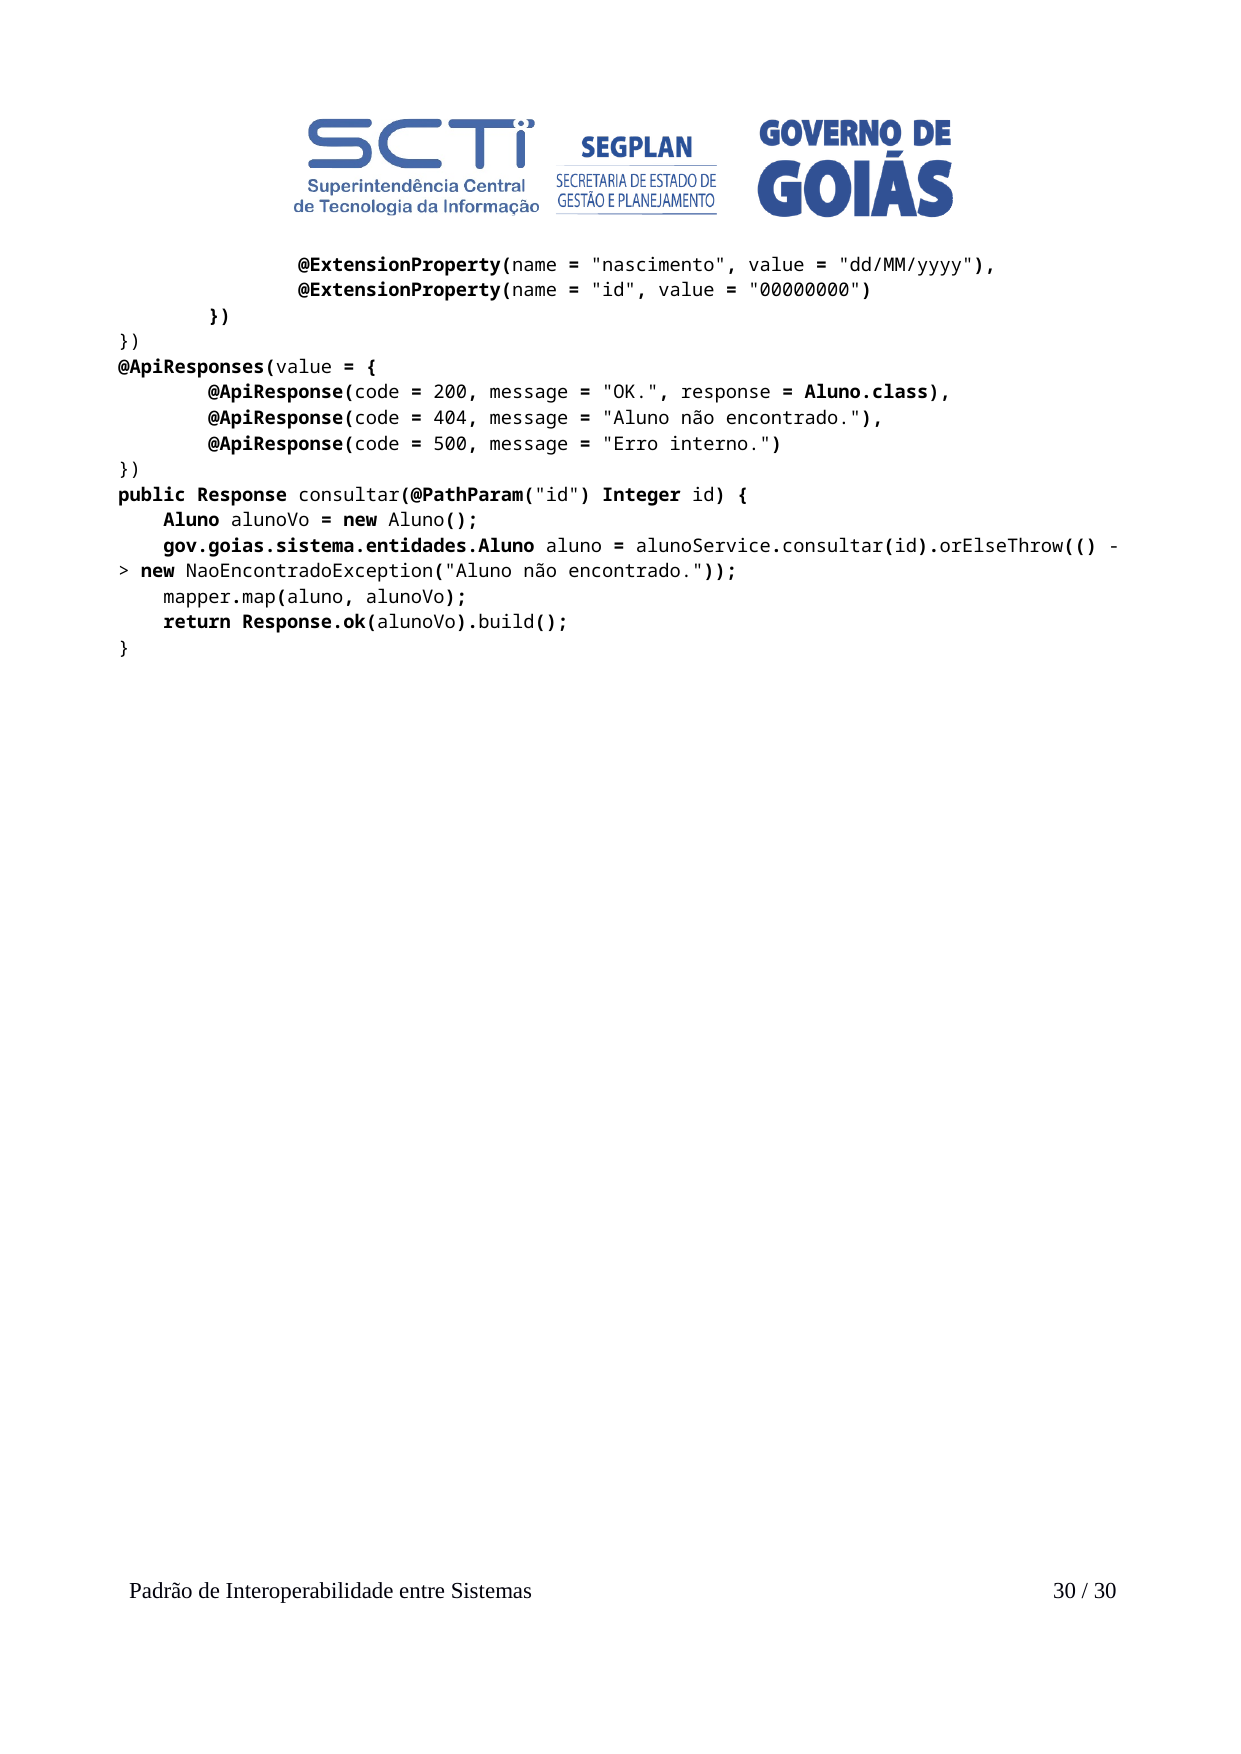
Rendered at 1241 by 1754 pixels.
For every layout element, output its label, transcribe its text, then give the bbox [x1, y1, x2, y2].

text @ApiResponse(code = 200, message = "OK.", response = Aluno.class), [118, 379, 1122, 404]
text mapper.map(aluno, alunoVo); [118, 583, 1122, 608]
text public Response consultar(@PathParam("id") Integer id) { [118, 481, 1122, 506]
text return Response.ok(alunoVo).build(); [118, 608, 1122, 634]
text Aluno alunoVo = new Aluno(); [118, 506, 1122, 532]
text @ApiResponse(code = 404, message = "Aluno não encontrado."), [118, 404, 1122, 430]
text } [118, 634, 1122, 659]
text @ExtensionProperty(name = "id", value = "00000000") [118, 277, 1122, 302]
text }) [118, 455, 1122, 481]
text }) [118, 302, 1122, 328]
text gov.goias.sistema.entidades.Aluno aluno = alunoService.consultar(id).orElseThrow(() -> new NaoEncontradoException("Aluno não encontrado.")); [118, 532, 1122, 583]
text @ApiResponses(value = { [118, 353, 1122, 379]
text }) [118, 328, 1122, 353]
text @ApiResponse(code = 500, message = "Erro interno.") [118, 430, 1122, 455]
text @ExtensionProperty(name = "nascimento", value = "dd/MM/yyyy"), [118, 251, 1122, 277]
